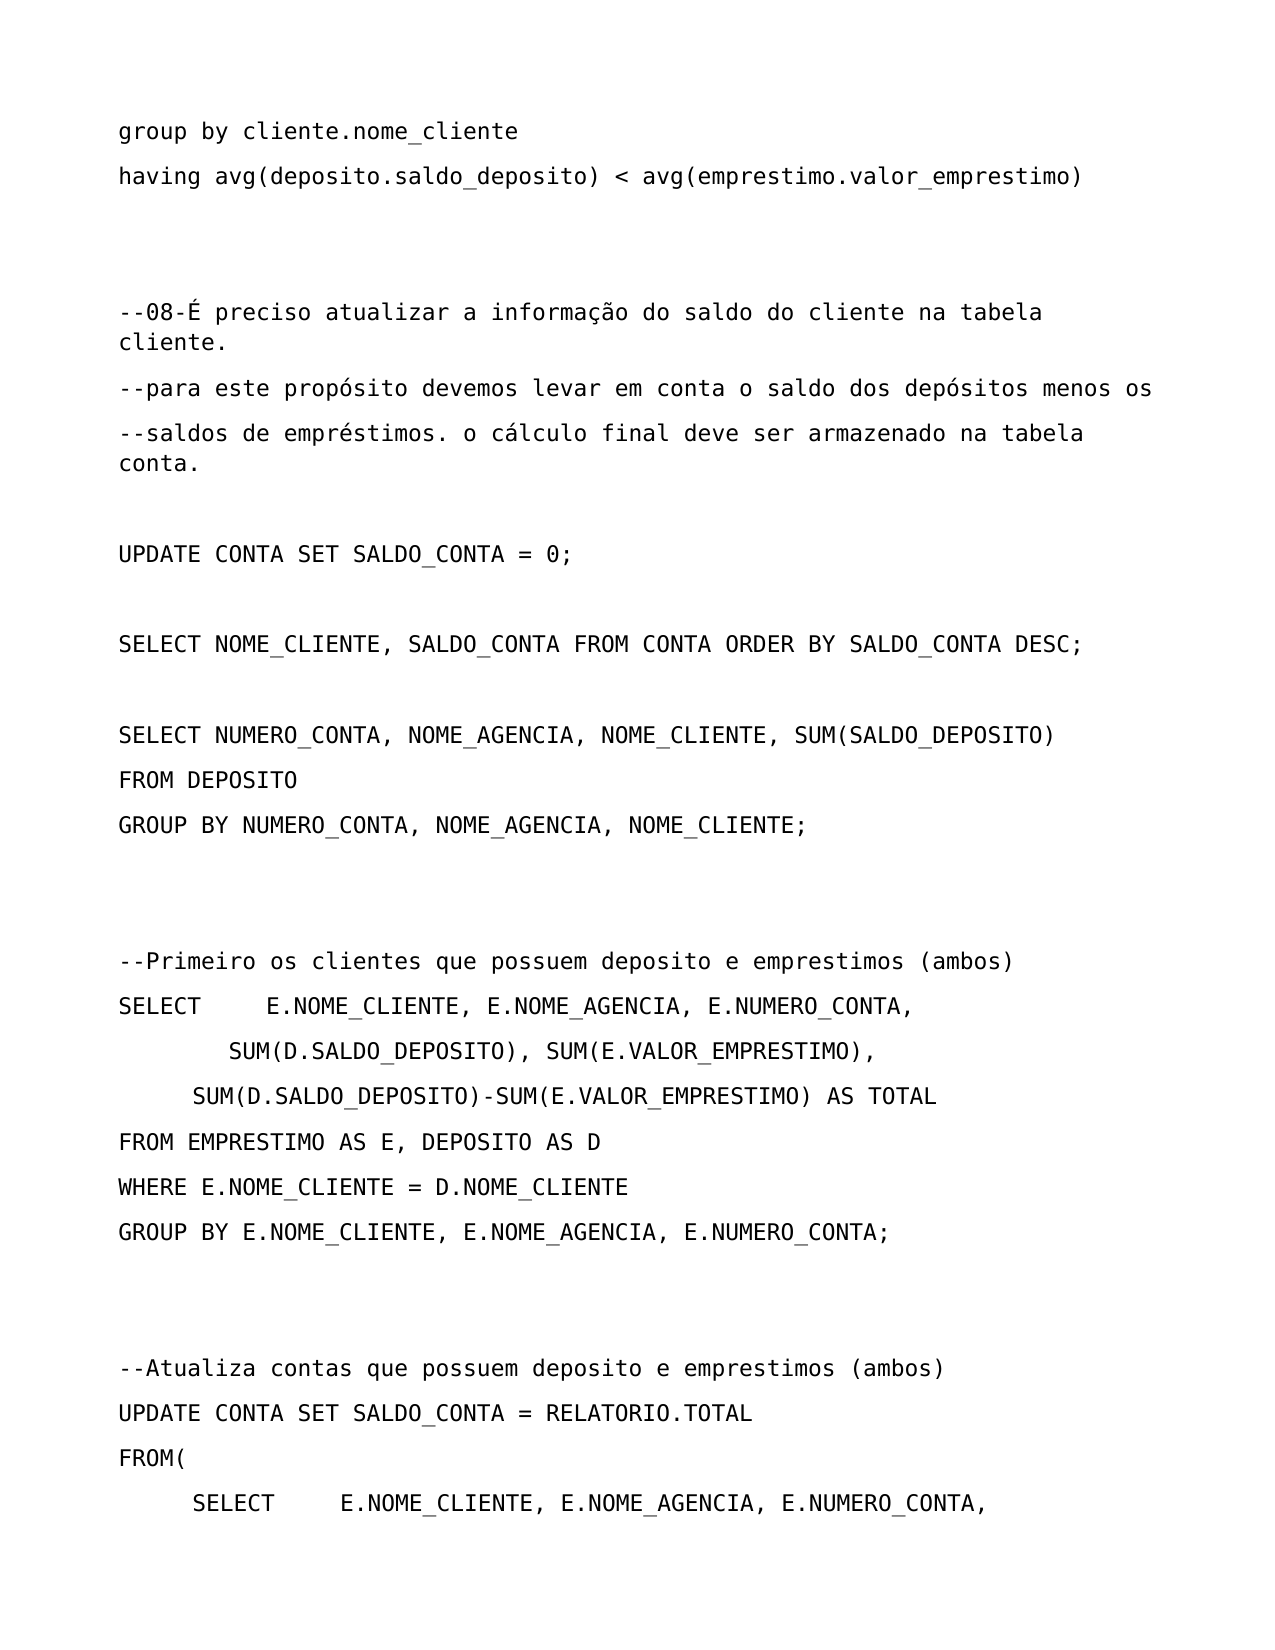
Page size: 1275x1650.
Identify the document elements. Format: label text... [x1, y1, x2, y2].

text --Atualiza contas que possuem deposito e emprestimos (ambos) [118, 1355, 1157, 1381]
text SUM(D.SALDO_DEPOSITO), SUM(E.VALOR_EMPRESTIMO), [118, 1038, 1157, 1065]
text FROM DEPOSITO [118, 767, 1157, 794]
text UPDATE CONTA SET SALDO_CONTA = RELATORIO.TOTAL [118, 1400, 1157, 1427]
text FROM( [118, 1445, 1157, 1472]
text GROUP BY NUMERO_CONTA, NOME_AGENCIA, NOME_CLIENTE; [118, 812, 1157, 839]
text --saldos de empréstimos. o cálculo final deve ser armazenado na tabela conta. [118, 420, 1157, 477]
text --Primeiro os clientes que possuem deposito e emprestimos (ambos) [118, 948, 1157, 974]
text group by cliente.nome_cliente [118, 118, 1157, 145]
text WHERE E.NOME_CLIENTE = D.NOME_CLIENTE [118, 1174, 1157, 1201]
text --08-É preciso atualizar a informação do saldo do cliente na tabela cliente. [118, 299, 1157, 356]
text --para este propósito devemos levar em conta o saldo dos depósitos menos os [118, 375, 1157, 401]
text SELECT NOME_CLIENTE, SALDO_CONTA FROM CONTA ORDER BY SALDO_CONTA DESC; [118, 631, 1157, 658]
text GROUP BY E.NOME_CLIENTE, E.NOME_AGENCIA, E.NUMERO_CONTA; [118, 1219, 1157, 1246]
text SELECT NUMERO_CONTA, NOME_AGENCIA, NOME_CLIENTE, SUM(SALDO_DEPOSITO) [118, 722, 1157, 748]
text SUM(D.SALDO_DEPOSITO)-SUM(E.VALOR_EMPRESTIMO) AS TOTAL [118, 1083, 1157, 1110]
text SELECT E.NOME_CLIENTE, E.NOME_AGENCIA, E.NUMERO_CONTA, [118, 1490, 1157, 1517]
text SELECT E.NOME_CLIENTE, E.NOME_AGENCIA, E.NUMERO_CONTA, [118, 993, 1157, 1020]
text having avg(deposito.saldo_deposito) < avg(emprestimo.valor_emprestimo) [118, 163, 1157, 190]
text UPDATE CONTA SET SALDO_CONTA = 0; [118, 541, 1157, 568]
text FROM EMPRESTIMO AS E, DEPOSITO AS D [118, 1129, 1157, 1155]
